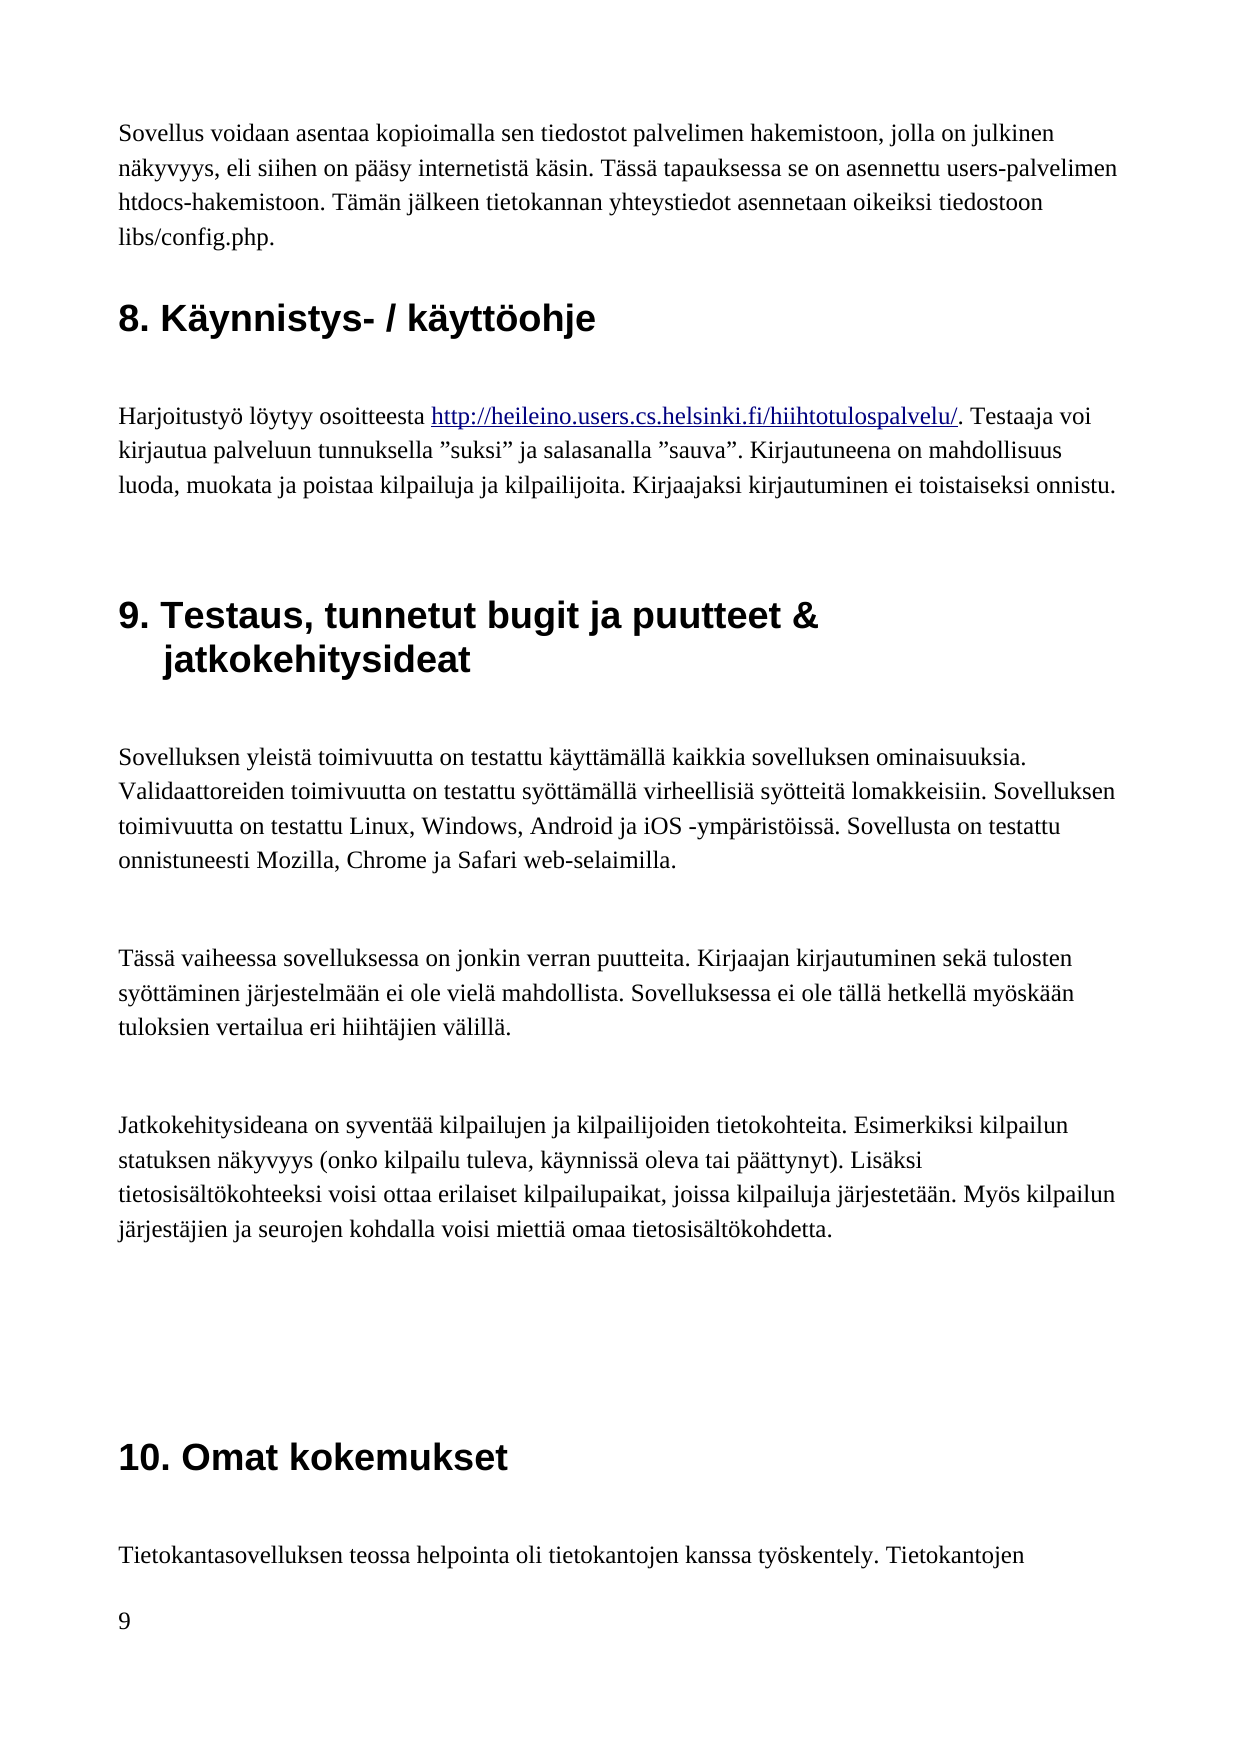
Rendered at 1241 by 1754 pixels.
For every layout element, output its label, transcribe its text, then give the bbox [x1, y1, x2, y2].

text Jatkokehitysideana on syventää kilpailujen ja kilpailijoiden tietokohteita. Esimerkiksi kilpailun statuksen näkyvyys (onko kilpailu tuleva, käynnissä oleva tai päättynyt). Lisäksi tietosisältökohteeksi voisi ottaa erilaiset kilpailupaikat, joissa kilpailuja järjestetään. Myös kilpailun järjestäjien ja seurojen kohdalla voisi miettiä omaa tietosisältökohdetta. [118, 1110, 1122, 1243]
subtitle 9. Testaus, tunnetut bugit ja puutteet & jatkokehitysideat [118, 593, 1122, 680]
text Tässä vaiheessa sovelluksessa on jonkin verran puutteita. Kirjaajan kirjautuminen sekä tulosten syöttäminen järjestelmään ei ole vielä mahdollista. Sovelluksessa ei ole tällä hetkellä myöskään tuloksien vertailua eri hiihtäjien välillä. [118, 943, 1122, 1041]
text Tietokantasovelluksen teossa helpointa oli tietokantojen kanssa työskentely. Tietokantojen [118, 1540, 1122, 1569]
text Sovellus voidaan asentaa kopioimalla sen tiedostot palvelimen hakemistoon, jolla on julkinen näkyvyys, eli siihen on pääsy internetistä käsin. Tässä tapauksessa se on asennettu users-palvelimen htdocs-hakemistoon. Tämän jälkeen tietokannan yhteystiedot asennetaan oikeiksi tiedostoon libs/config.php. [118, 118, 1122, 250]
text Harjoitustyö löytyy osoitteesta http://heileino.users.cs.helsinki.fi/hiihtotulospalvelu/. Testaaja voi kirjautua palveluun tunnuksella ”suksi” ja salasanalla ”sauva”. Kirjautuneena on mahdollisuus luoda, muokata ja poistaa kilpailuja ja kilpailijoita. Kirjaajaksi kirjautuminen ei toistaiseksi onnistu. [118, 401, 1122, 498]
subtitle 8. Käynnistys- / käyttöohje [118, 296, 1122, 339]
text Sovelluksen yleistä toimivuutta on testattu käyttämällä kaikkia sovelluksen ominaisuuksia. Validaattoreiden toimivuutta on testattu syöttämällä virheellisiä syötteitä lomakkeisiin. Sovelluksen toimivuutta on testattu Linux, Windows, Android ja iOS -ympäristöissä. Sovellusta on testattu onnistuneesti Mozilla, Chrome ja Safari web-selaimilla. [118, 742, 1122, 874]
subtitle 10. Omat kokemukset [118, 1435, 1122, 1479]
